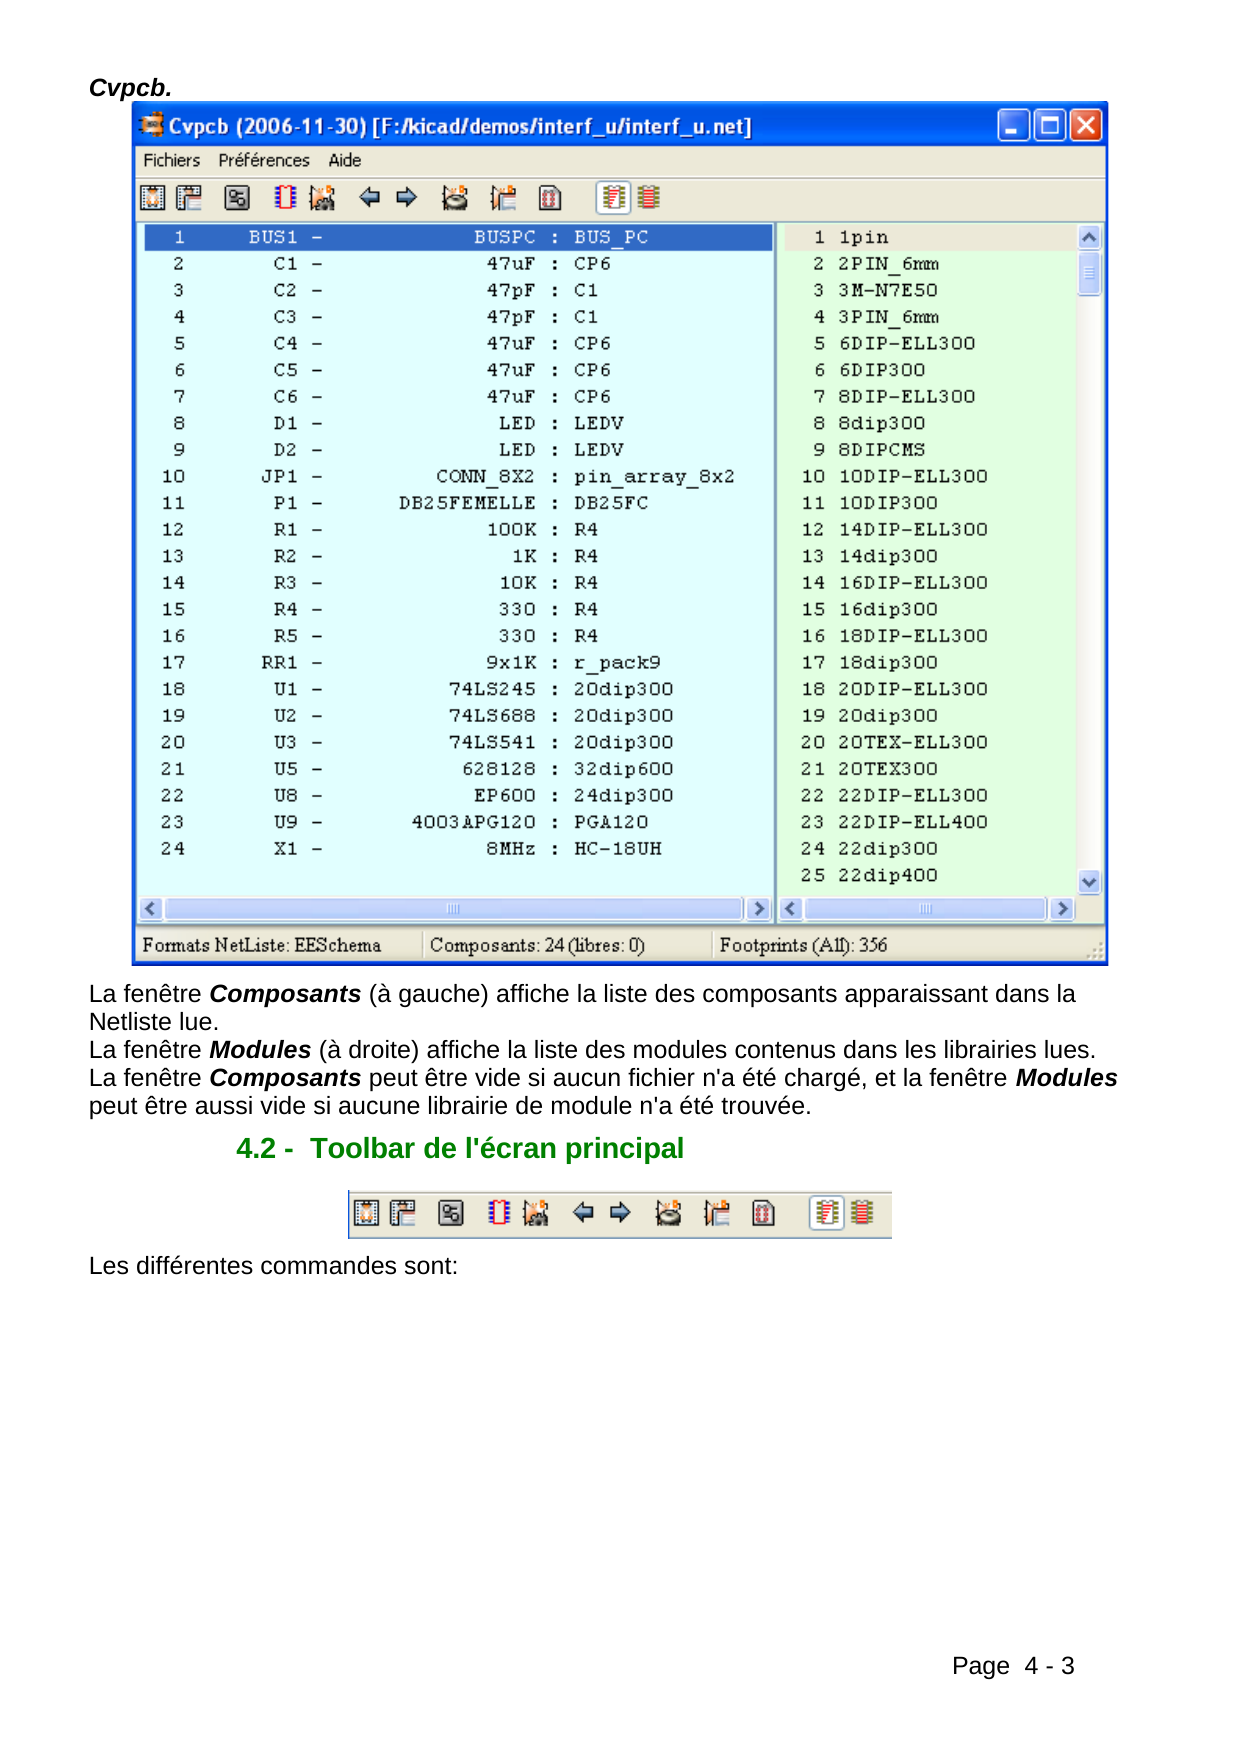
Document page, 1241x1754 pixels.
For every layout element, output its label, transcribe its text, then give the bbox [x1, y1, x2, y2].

picture [348, 1190, 892, 1239]
subtitle Toolbar de l'écran principal [162, 1132, 1152, 1164]
text Les différentes commandes sont: [88, 1252, 1152, 1280]
text La fenêtre Composants peut être vide si aucun fichier n'a été chargé, et la fenêtre Modules peut être aussi vide si aucune librairie de module n'a été trouvée. [88, 1064, 1152, 1120]
text La fenêtre Composants (à gauche) affiche la liste des composants apparaissant dans la Netliste lue. [88, 980, 1152, 1036]
picture [131, 101, 1109, 966]
text La fenêtre Modules (à droite) affiche la liste des modules contenus dans les librairies lues. [88, 1036, 1152, 1064]
